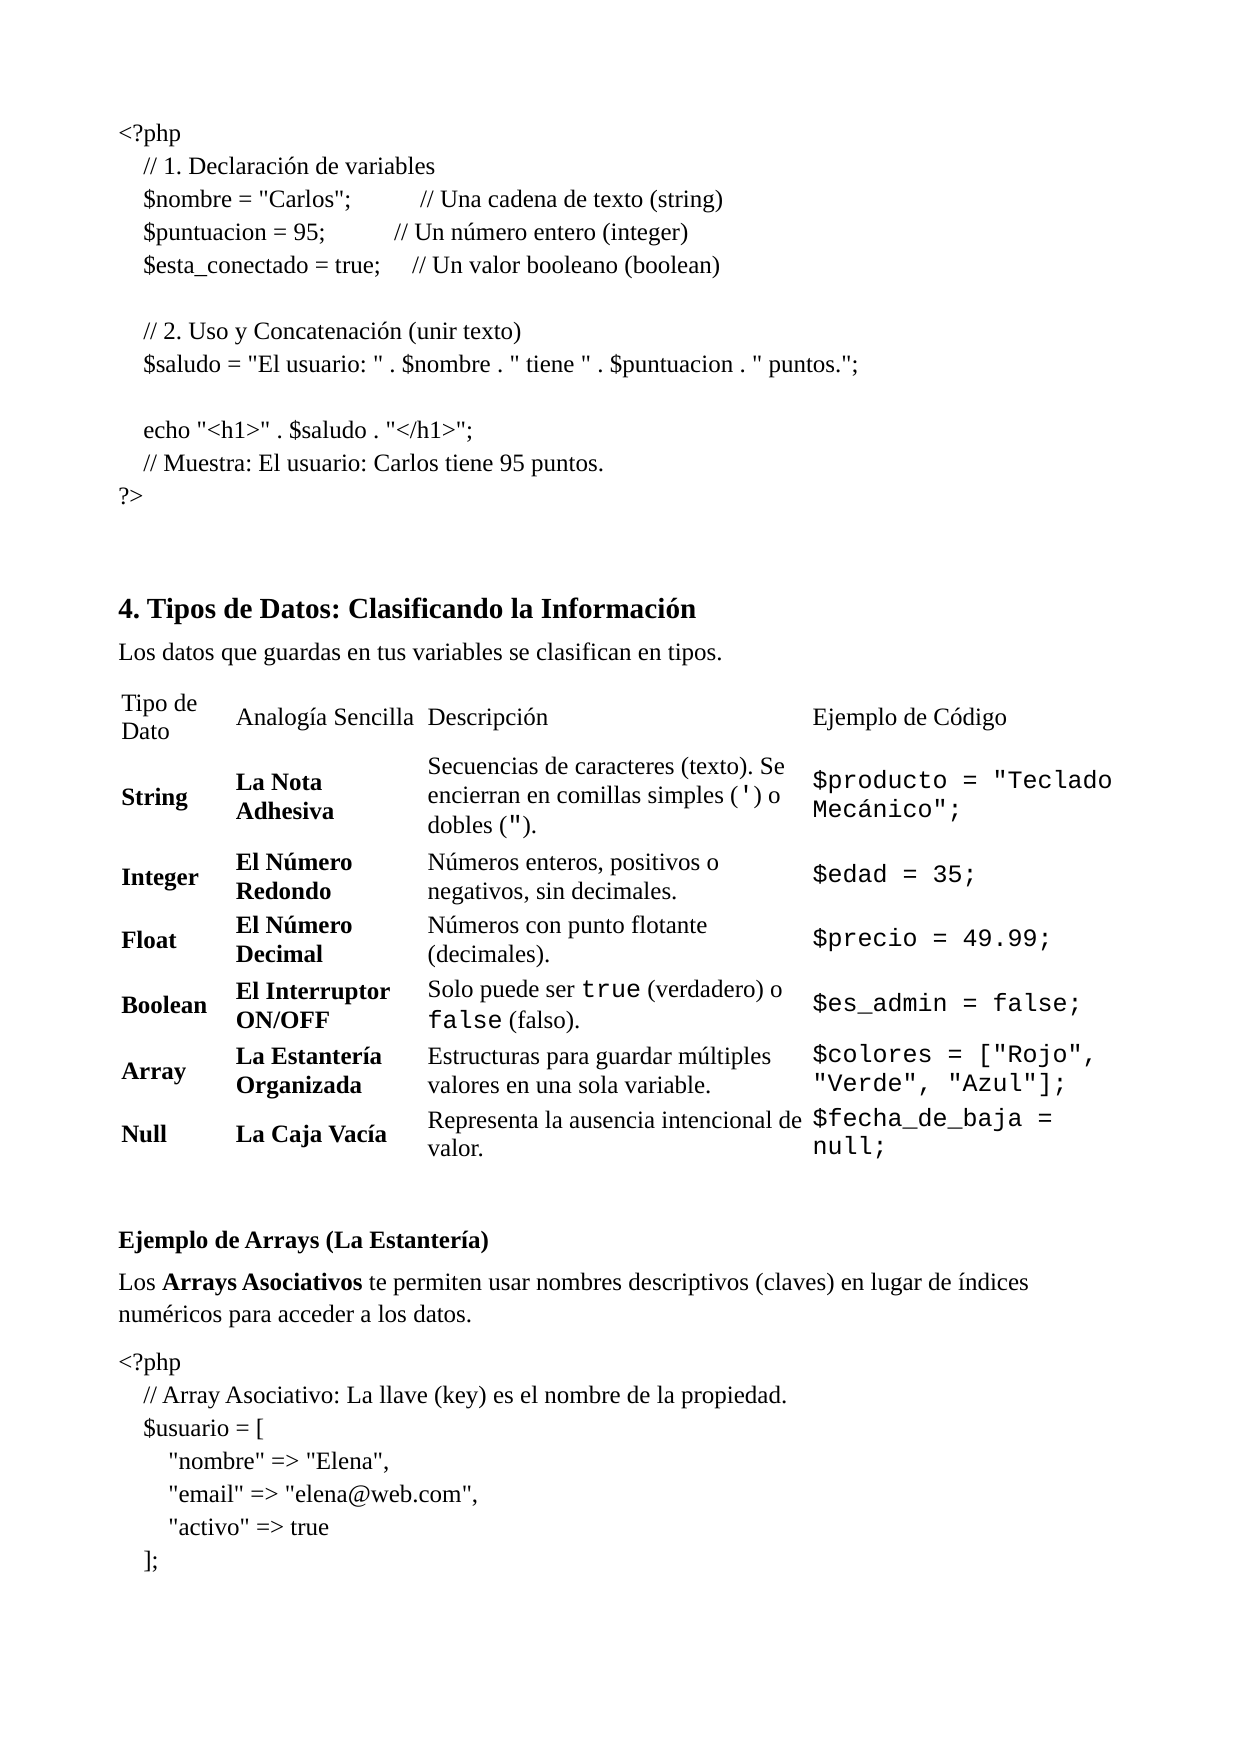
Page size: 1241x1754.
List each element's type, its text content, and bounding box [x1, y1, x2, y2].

subtitle 4. Tipos de Datos: Clasificando la Información [118, 591, 1122, 625]
table_header Tipo de Dato [118, 685, 233, 748]
table_cell Boolean [118, 971, 233, 1038]
table_header Ejemplo de Código [810, 685, 1122, 748]
table_header Analogía Sencilla [233, 685, 424, 748]
table_cell Float [118, 908, 233, 971]
table_cell Array [118, 1039, 233, 1102]
table_cell Estructuras para guardar múltiples valores en una sola variable. [425, 1039, 809, 1102]
table_cell El Número Decimal [233, 908, 424, 971]
table_cell $producto = "Teclado Mecánico"; [810, 748, 1122, 844]
table_cell Representa la ausencia intencional de valor. [425, 1102, 809, 1165]
table_cell Secuencias de caracteres (texto). Se encierran en comillas simples (') o dobles ("). [425, 748, 809, 844]
subtitle Ejemplo de Arrays (La Estantería) [118, 1225, 1122, 1254]
table_cell La Estantería Organizada [233, 1039, 424, 1102]
text <?php // Array Asociativo: La llave (key) es el nombre de la propiedad. $usuario = [ "nombre" => "Elena", "email" => "elena@web.com", "activo" => true ]; [118, 1347, 1122, 1607]
table_cell Números enteros, positivos o negativos, sin decimales. [425, 844, 809, 908]
table_cell La Nota Adhesiva [233, 748, 424, 844]
table_cell $edad = 35; [810, 844, 1122, 908]
table_cell Números con punto flotante (decimales). [425, 908, 809, 971]
text <?php // 1. Declaración de variables $nombre = "Carlos"; // Una cadena de texto (string) $puntuacion = 95; // Un número entero (integer) $esta_conectado = true; // Un valor booleano (boolean) // 2. Uso y Concatenación (unir texto) $saludo = "El usuario: " . $nombre . " tiene " . $puntuacion . " puntos."; echo "<h1>" . $saludo . "</h1>"; // Muestra: El usuario: Carlos tiene 95 puntos. ?> [118, 118, 1122, 510]
table_cell String [118, 748, 233, 844]
table_cell Solo puede ser true (verdadero) o false (falso). [425, 971, 809, 1038]
table_cell $colores = ["Rojo", "Verde", "Azul"]; [810, 1039, 1122, 1102]
table_cell El Interruptor ON/OFF [233, 971, 424, 1038]
table_cell El Número Redondo [233, 844, 424, 908]
text Los datos que guardas en tus variables se clasifican en tipos. [118, 637, 1122, 666]
text Los Arrays Asociativos te permiten usar nombres descriptivos (claves) en lugar de índices numéricos para acceder a los datos. [118, 1267, 1122, 1328]
table_cell La Caja Vacía [233, 1102, 424, 1165]
table_cell Null [118, 1102, 233, 1165]
table_cell $es_admin = false; [810, 971, 1122, 1038]
table_cell $fecha_de_baja = null; [810, 1102, 1122, 1165]
table_cell $precio = 49.99; [810, 908, 1122, 971]
table_header Descripción [425, 685, 809, 748]
table_cell Integer [118, 844, 233, 908]
